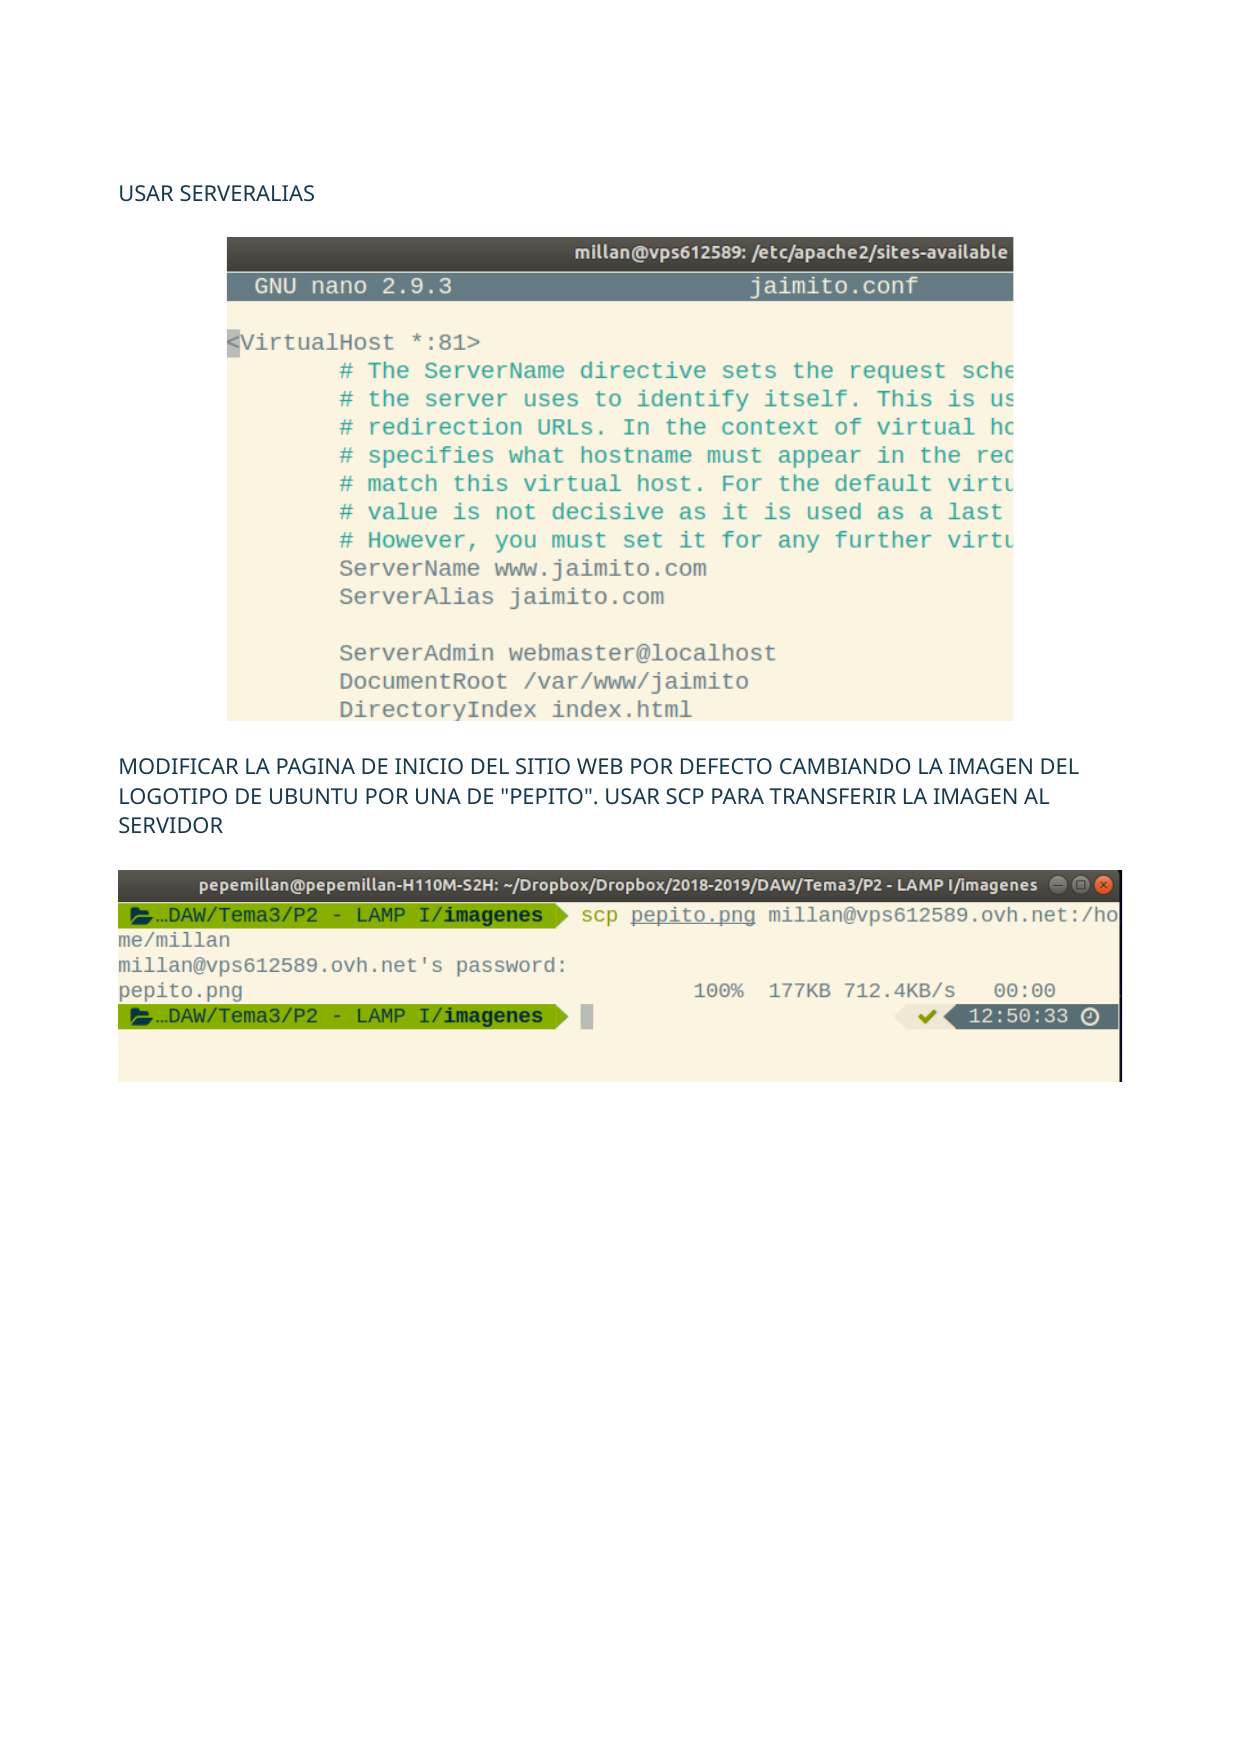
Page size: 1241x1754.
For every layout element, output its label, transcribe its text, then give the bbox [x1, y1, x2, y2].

picture [118, 870, 1123, 1082]
picture [226, 237, 1014, 721]
text MODIFICAR LA PAGINA DE INICIO DEL SITIO WEB POR DEFECTO CAMBIANDO LA IMAGEN DEL LOGOTIPO DE UBUNTU POR UNA DE "PEPITO". USAR SCP PARA TRANSFERIR LA IMAGEN AL SERVIDOR [118, 751, 1122, 840]
text USAR SERVERALIAS [118, 178, 1122, 207]
